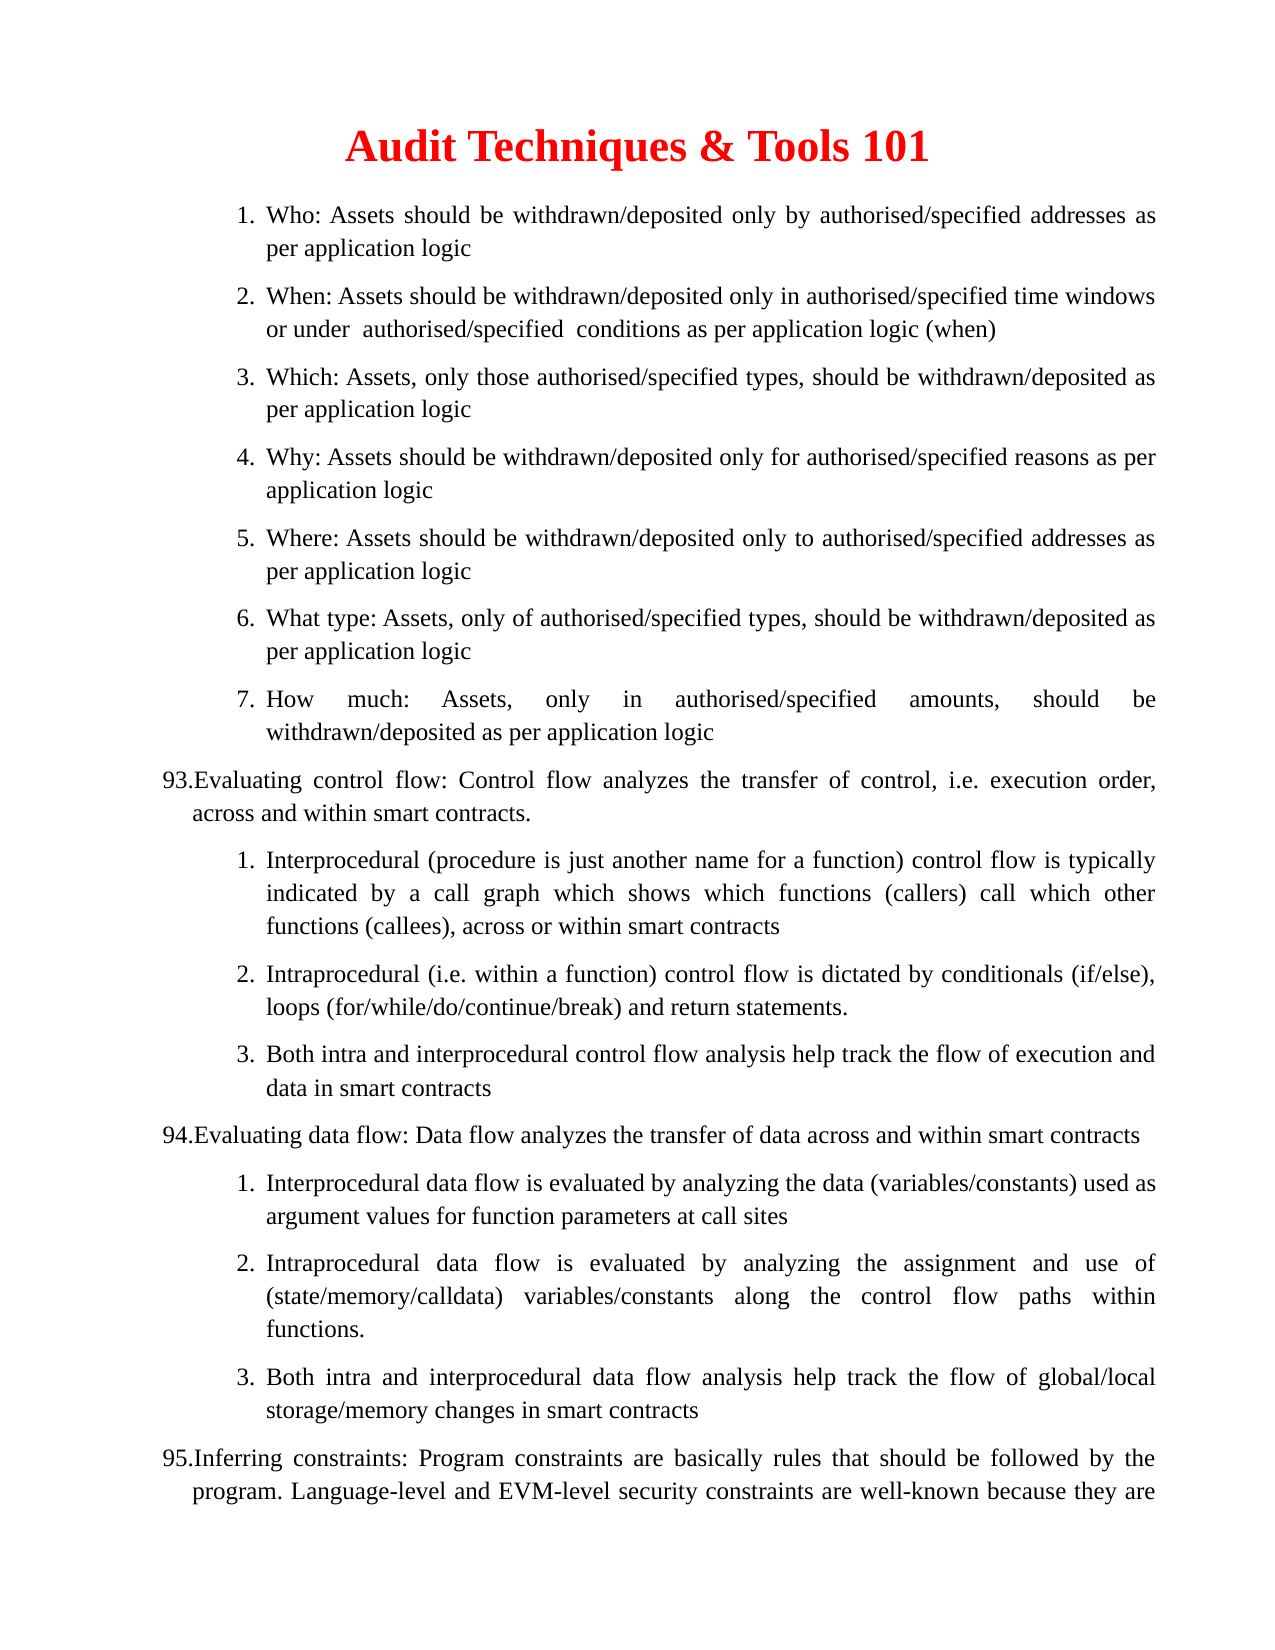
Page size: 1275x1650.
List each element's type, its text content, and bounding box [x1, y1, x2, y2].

list Both intra and interprocedural control flow analysis help track the flow of execution and data in smart contracts [236, 1039, 1157, 1101]
list Where: Assets should be withdrawn/deposited only to authorised/specified addresses as per application logic [236, 523, 1157, 584]
list Who: Assets should be withdrawn/deposited only by authorised/specified addresses as per application logic [236, 200, 1157, 262]
list Evaluating control flow: Control flow analyzes the transfer of control, i.e. execution order, across and within smart contracts. [162, 765, 1157, 826]
list Evaluating data flow: Data flow analyzes the transfer of data across and within smart contracts [162, 1120, 1157, 1149]
list Interprocedural (procedure is just another name for a function) control flow is typically indicated by a call graph which shows which functions (callers) call which other functions (callees), across or within smart contracts [236, 845, 1157, 940]
list Inferring constraints: Program constraints are basically rules that should be followed by the program. Language-level and EVM-level security constraints are well-known because they are [162, 1443, 1157, 1504]
list Both intra and interprocedural data flow analysis help track the flow of global/local storage/memory changes in smart contracts [236, 1362, 1157, 1424]
list Intraprocedural (i.e. within a function) control flow is dictated by conditionals (if/else), loops (for/while/do/continue/break) and return statements. [236, 959, 1157, 1021]
list What type: Assets, only of authorised/specified types, should be withdrawn/deposited as per application logic [236, 603, 1157, 665]
list Interprocedural data flow is evaluated by analyzing the data (variables/constants) used as argument values for function parameters at call sites [236, 1168, 1157, 1229]
list Which: Assets, only those authorised/specified types, should be withdrawn/deposited as per application logic [236, 362, 1157, 423]
list Intraprocedural data flow is evaluated by analyzing the assignment and use of (state/memory/calldata) variables/constants along the control flow paths within functions. [236, 1248, 1157, 1343]
list Why: Assets should be withdrawn/deposited only for authorised/specified reasons as per application logic [236, 442, 1157, 504]
list How much: Assets, only in authorised/specified amounts, should be withdrawn/deposited as per application logic [236, 684, 1157, 746]
list When: Assets should be withdrawn/deposited only in authorised/specified time windows or under authorised/specified conditions as per application logic (when) [236, 281, 1157, 343]
